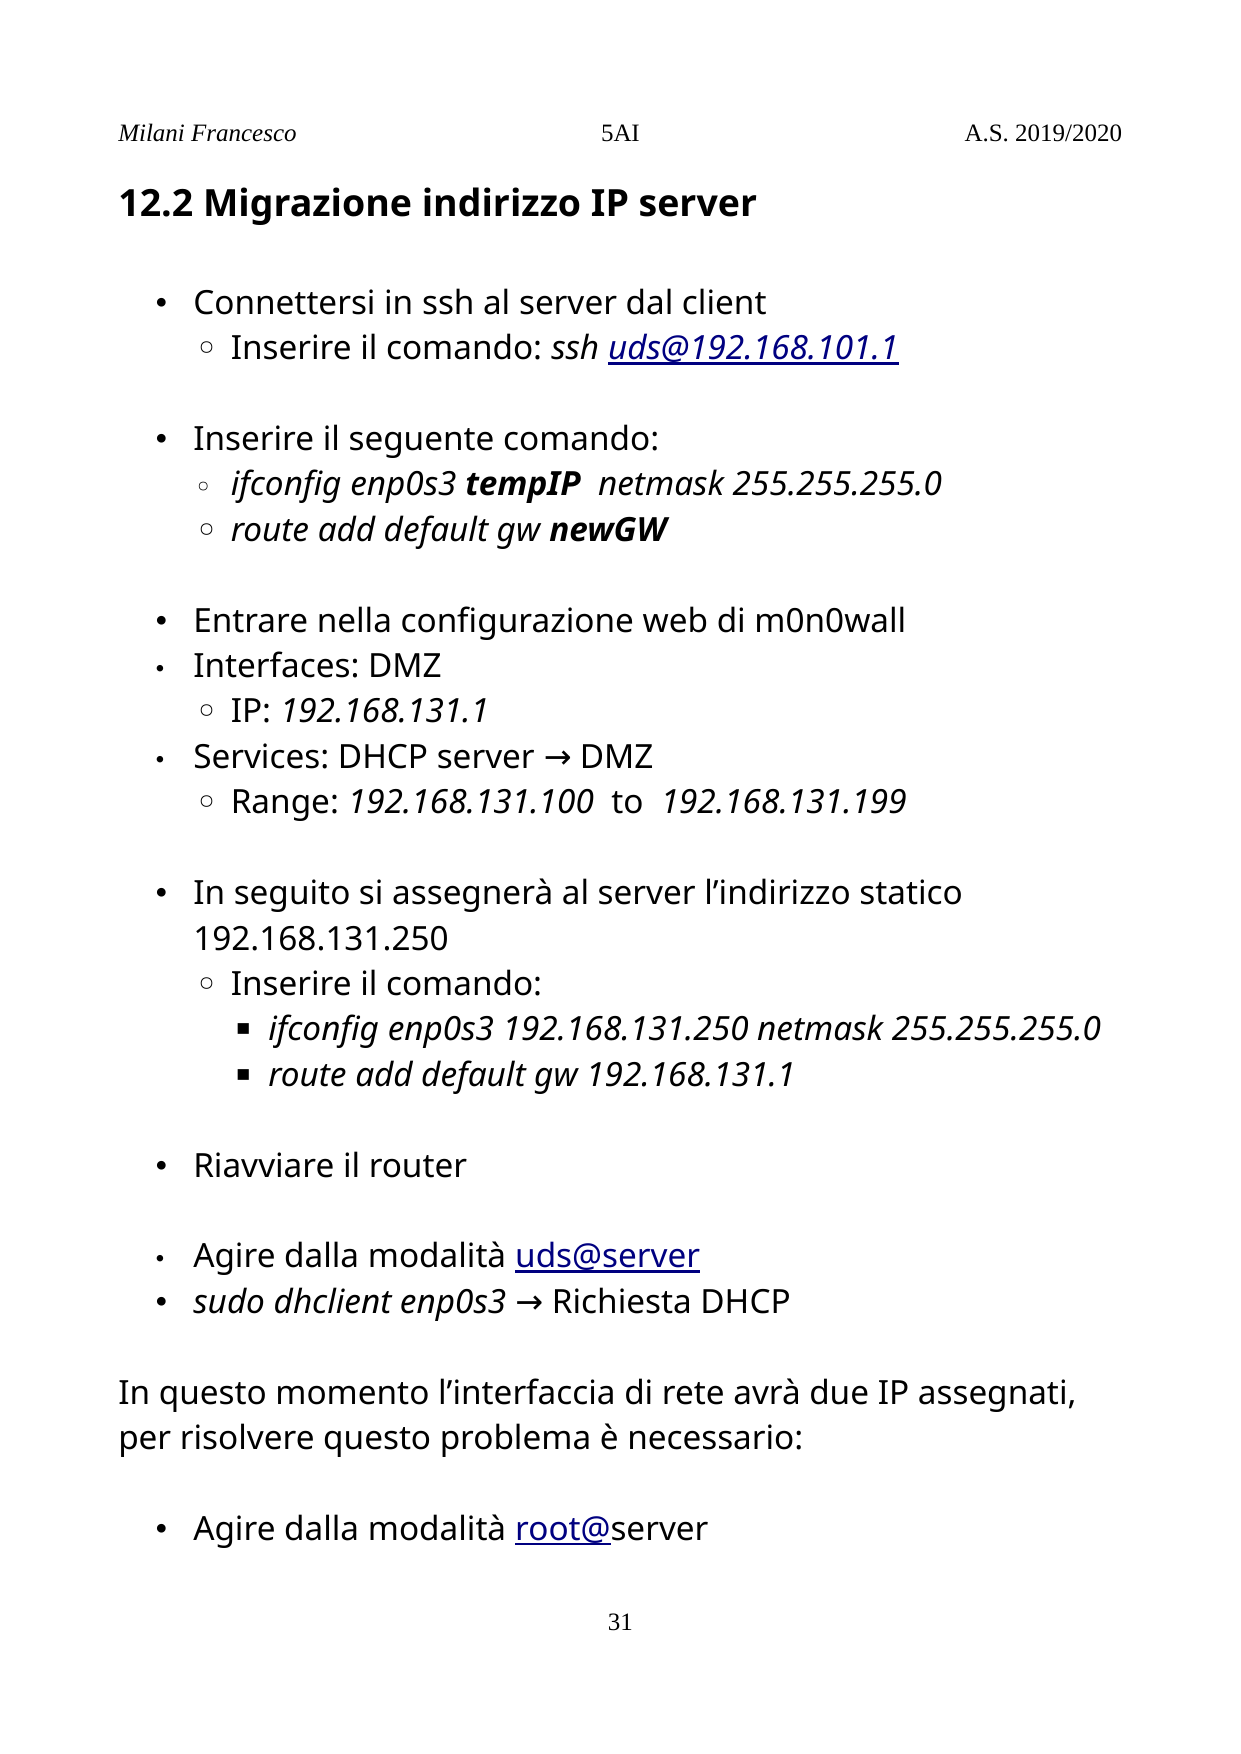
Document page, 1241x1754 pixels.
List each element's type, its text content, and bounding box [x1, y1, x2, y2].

list ifconfig enp0s3 tempIP netmask 255.255.255.0 [193, 460, 1122, 506]
list Inserire il comando: ssh uds@192.168.101.1 [193, 324, 1122, 369]
list Agire dalla modalità root@server [156, 1505, 1122, 1550]
list Connettersi in ssh al server dal client [156, 278, 1122, 324]
list Agire dalla modalità uds@server [156, 1232, 1122, 1278]
list ifconfig enp0s3 192.168.131.250 netmask 255.255.255.0 [231, 1005, 1122, 1051]
list In seguito si assegnerà al server l’indirizzo statico 192.168.131.250 [156, 869, 1122, 960]
list IP: 192.168.131.1 [193, 687, 1122, 733]
list Entrare nella configurazione web di m0n0wall [156, 596, 1122, 642]
list Services: DHCP server → DMZ [156, 733, 1122, 778]
list Inserire il seguente comando: [156, 415, 1122, 460]
list Inserire il comando: [193, 960, 1122, 1005]
list Interfaces: DMZ [156, 642, 1122, 687]
text 12.2 Migrazione indirizzo IP server [118, 176, 1122, 227]
list sudo dhclient enp0s3 → Richiesta DHCP [156, 1278, 1122, 1323]
text In questo momento l’interfaccia di rete avrà due IP assegnati, per risolvere questo problema è necessario: [118, 1368, 1122, 1459]
list Riavviare il router [156, 1141, 1122, 1187]
list route add default gw newGW [193, 506, 1122, 551]
list Range: 192.168.131.100 to 192.168.131.199 [193, 778, 1122, 823]
list route add default gw 192.168.131.1 [231, 1051, 1122, 1096]
